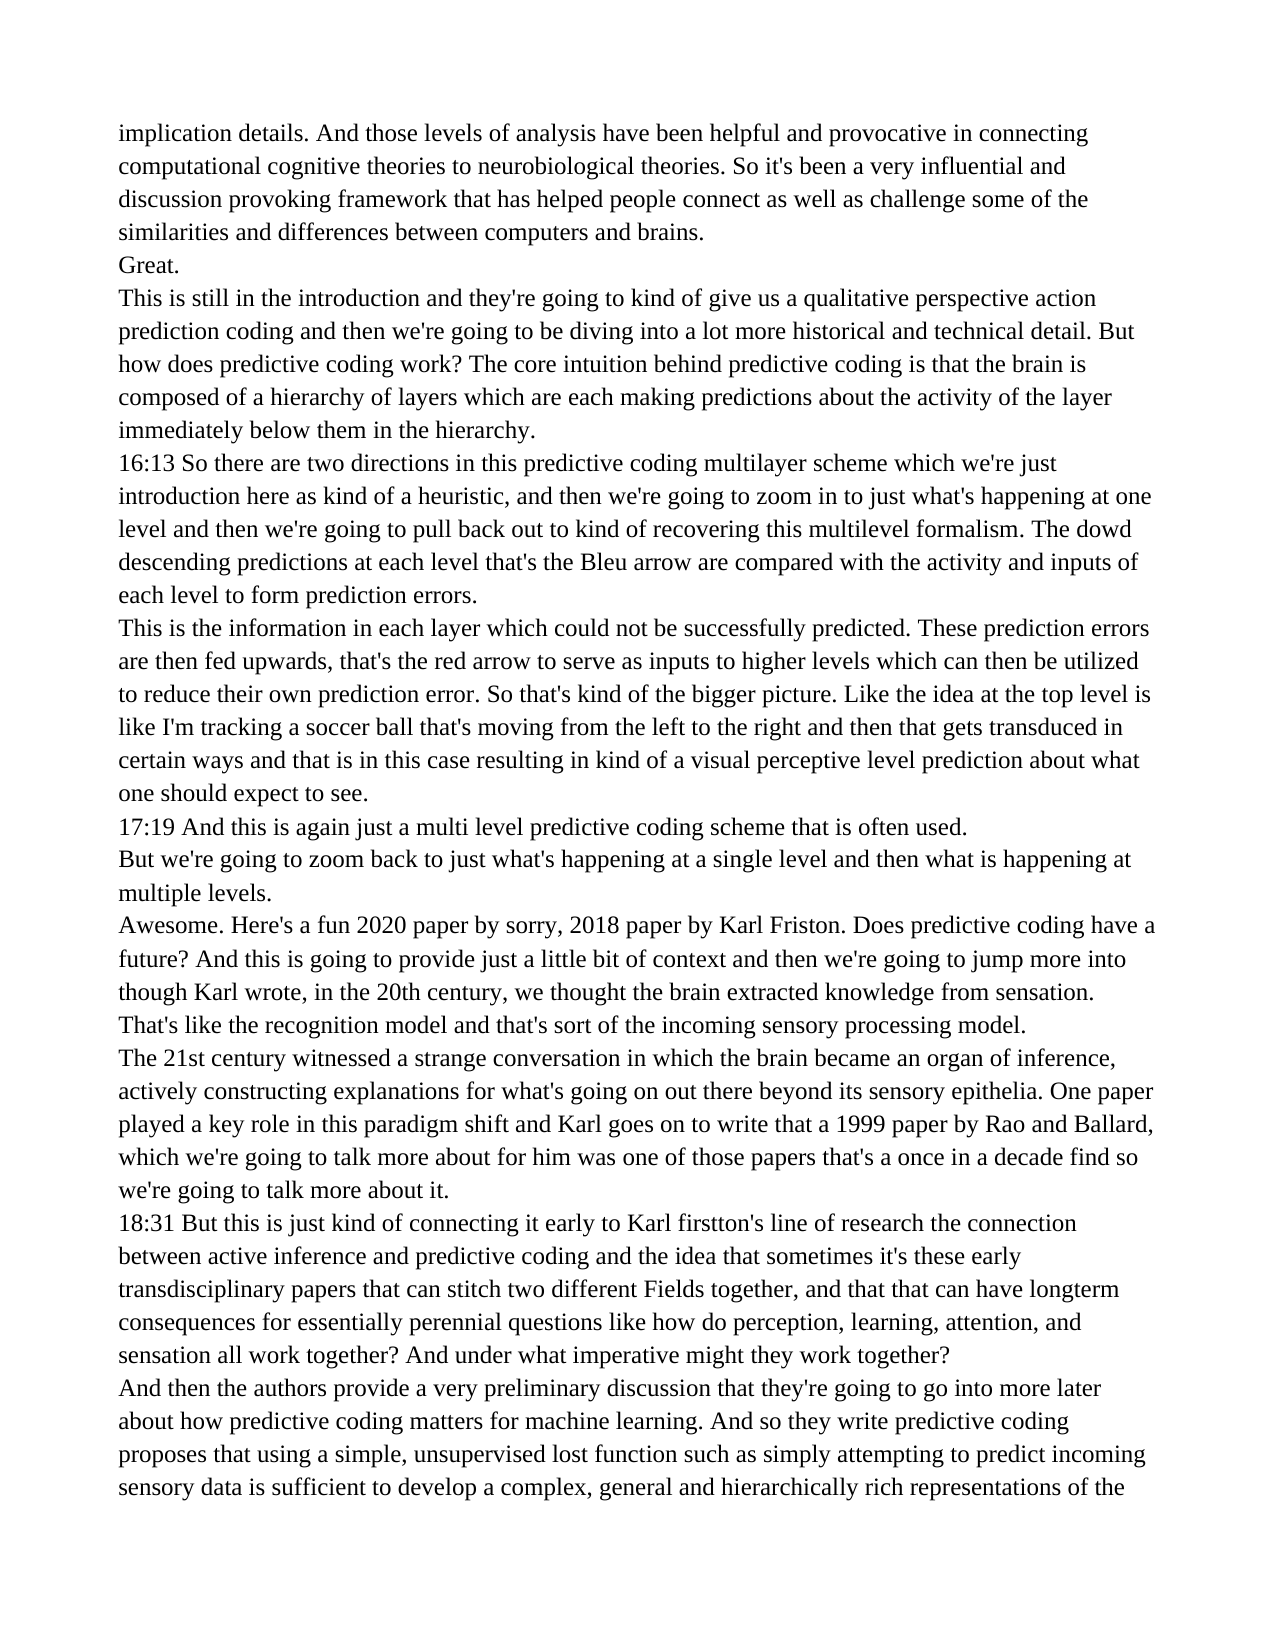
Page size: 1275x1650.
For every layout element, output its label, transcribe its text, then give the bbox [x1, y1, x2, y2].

text 18:31 But this is just kind of connecting it early to Karl firstton's line of research the connection between active inference and predictive coding and the idea that sometimes it's these early transdisciplinary papers that can stitch two different Fields together, and that that can have longterm consequences for essentially perennial questions like how do perception, learning, attention, and sensation all work together? And under what imperative might they work together? [118, 1208, 1157, 1369]
text And then the authors provide a very preliminary discussion that they're going to go into more later about how predictive coding matters for machine learning. And so they write predictive coding proposes that using a simple, unsupervised lost function such as simply attempting to predict incoming sensory data is sufficient to develop a complex, general and hierarchically rich representations of the [118, 1373, 1157, 1501]
text This is the information in each layer which could not be successfully predicted. These prediction errors are then fed upwards, that's the red arrow to serve as inputs to higher levels which can then be utilized to reduce their own prediction error. So that's kind of the bigger picture. Like the idea at the top level is like I'm tracking a soccer ball that's moving from the left to the right and then that gets transduced in certain ways and that is in this case resulting in kind of a visual perceptive level prediction about what one should expect to see. [118, 613, 1157, 807]
text Great. [118, 250, 1157, 279]
text The 21st century witnessed a strange conversation in which the brain became an organ of inference, actively constructing explanations for what's going on out there beyond its sensory epithelia. One paper played a key role in this paradigm shift and Karl goes on to write that a 1999 paper by Rao and Ballard, which we're going to talk more about for him was one of those papers that's a once in a decade find so we're going to talk more about it. [118, 1043, 1157, 1203]
text This is still in the introduction and they're going to kind of give us a qualitative perspective action prediction coding and then we're going to be diving into a lot more historical and technical detail. But how does predictive coding work? The core intuition behind predictive coding is that the brain is composed of a hierarchy of layers which are each making predictions about the activity of the layer immediately below them in the hierarchy. [118, 283, 1157, 444]
text Awesome. Here's a fun 2020 paper by sorry, 2018 paper by Karl Friston. Does predictive coding have a future? And this is going to provide just a little bit of context and then we're going to jump more into though Karl wrote, in the 20th century, we thought the brain extracted knowledge from sensation. That's like the recognition model and that's sort of the incoming sensory processing model. [118, 911, 1157, 1038]
text But we're going to zoom back to just what's happening at a single level and then what is happening at multiple levels. [118, 844, 1157, 906]
text 16:13 So there are two directions in this predictive coding multilayer scheme which we're just introduction here as kind of a heuristic, and then we're going to zoom in to just what's happening at one level and then we're going to pull back out to kind of recovering this multilevel formalism. The dowd descending predictions at each level that's the Bleu arrow are compared with the activity and inputs of each level to form prediction errors. [118, 448, 1157, 609]
text 17:19 And this is again just a multi level predictive coding scheme that is often used. [118, 812, 1157, 840]
text implication details. And those levels of analysis have been helpful and provocative in connecting computational cognitive theories to neurobiological theories. So it's been a very influential and discussion provoking framework that has helped people connect as well as challenge some of the similarities and differences between computers and brains. [118, 118, 1157, 246]
